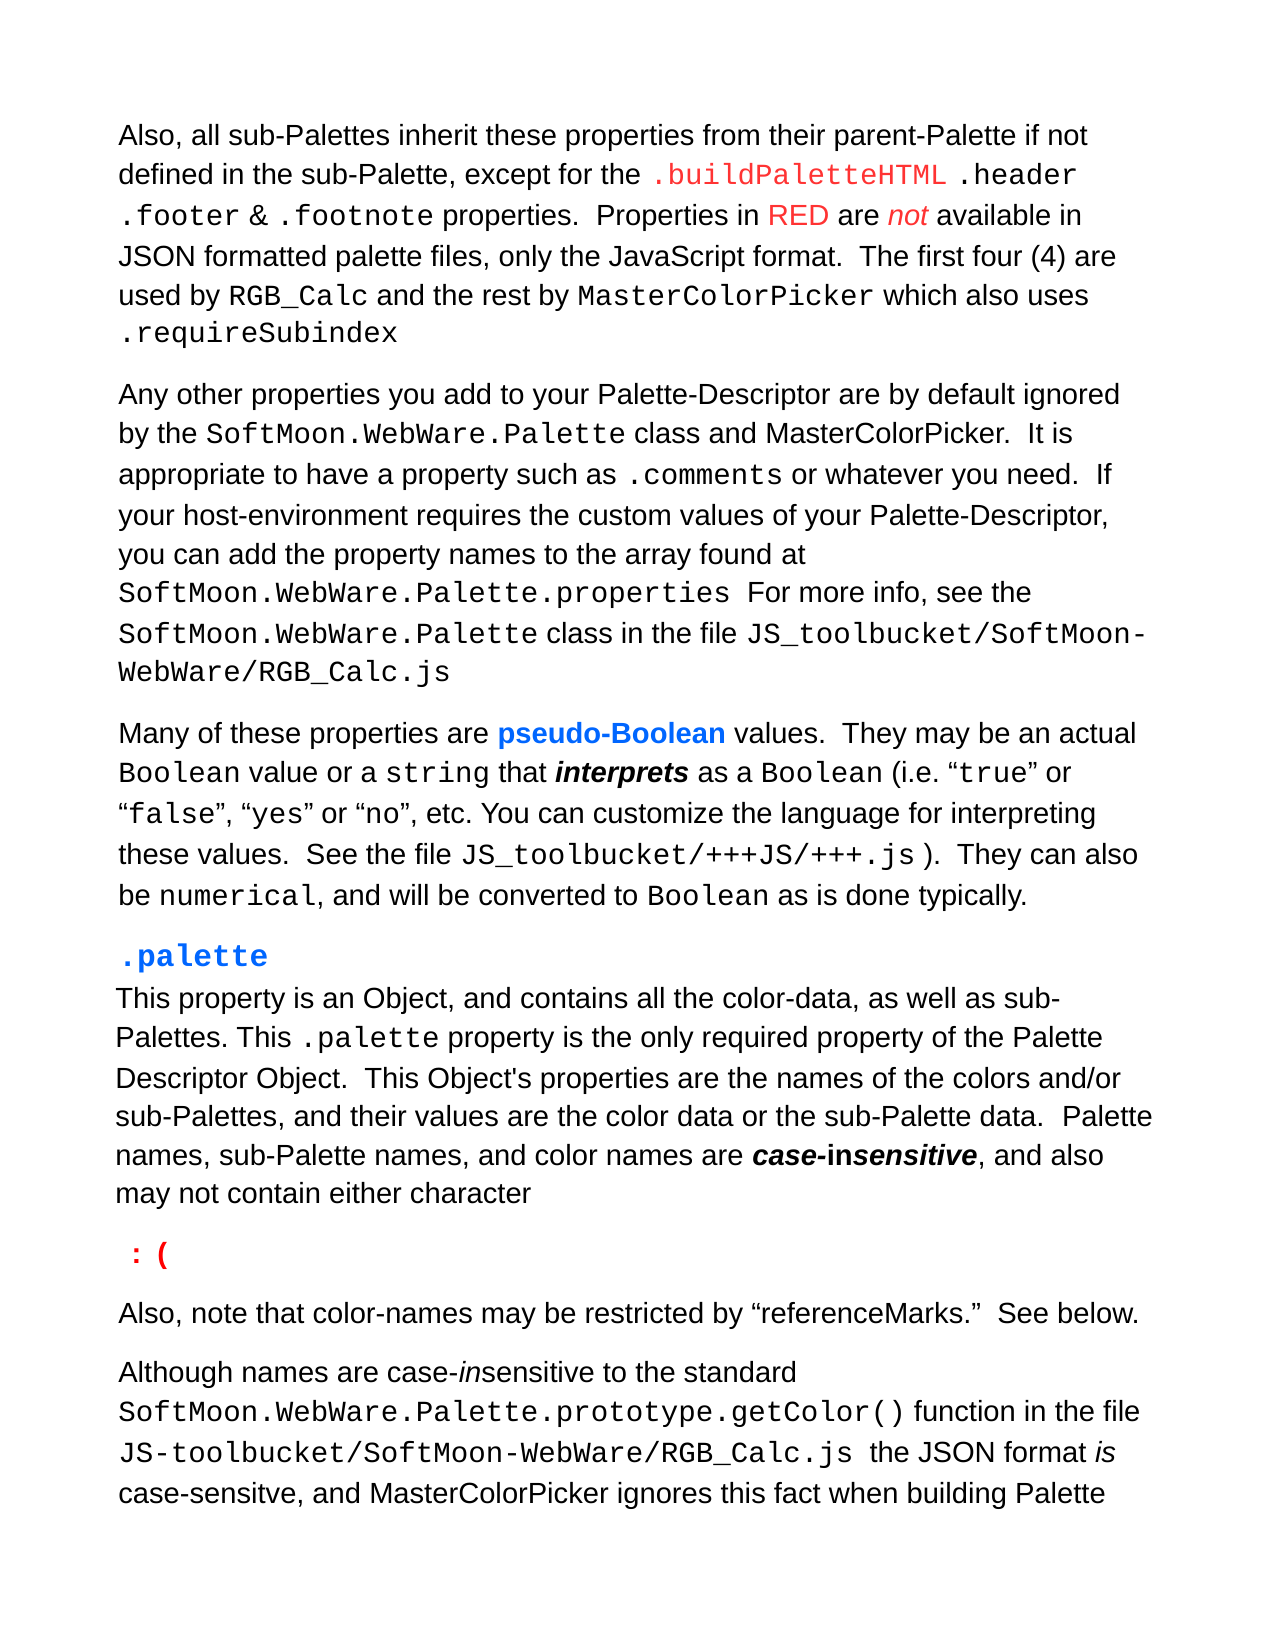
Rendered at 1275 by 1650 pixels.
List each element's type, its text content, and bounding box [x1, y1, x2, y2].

text Also, all sub-Palettes inherit these properties from their parent-Palette if not defined in the sub-Palette, except for the .buildPaletteHTML .header .footer & .footnote properties. Properties in RED are not available in JSON formatted palette files, only the JavaScript format. The first four (4) are used by RGB_Calc and the rest by MasterColorPicker which also uses .requireSubindex [118, 118, 1157, 352]
text .palette [118, 941, 1157, 976]
text Also, note that color-names may be restricted by “referenceMarks.” See below. [118, 1296, 1157, 1329]
text This property is an Object, and contains all the color-data, as well as sub-Palettes. This .palette property is the only required property of the Palette Descriptor Object. This Object's properties are the names of the colors and/or sub-Palettes, and their values are the color data or the sub-Palette data. Palette names, sub-Palette names, and color names are case-insensitive, and also may not contain either character [115, 981, 1157, 1210]
text Many of these properties are pseudo-Boolean values. They may be an actual Boolean value or a string that interprets as a Boolean (i.e. “true” or “false”, “yes” or “no”, etc. You can customize the language for interpreting these values. See the file JS_toolbucket/+++JS/+++.js ). They can also be numerical, and will be converted to Boolean as is done typically. [118, 716, 1157, 914]
text : ( [115, 1236, 1157, 1270]
text Any other properties you add to your Palette-Descriptor are by default ignored by the SoftMoon.WebWare.Palette class and MasterColorPicker. It is appropriate to have a property such as .comments or whatever you need. If your host-environment requires the custom values of your Palette-Descriptor, you can add the property names to the array found at SoftMoon.WebWare.Palette.properties For more info, see the SoftMoon.WebWare.Palette class in the file JS_toolbucket/SoftMoon-WebWare/RGB_Calc.js [118, 377, 1157, 690]
text Although names are case-insensitive to the standard SoftMoon.WebWare.Palette.prototype.getColor() function in the file JS-toolbucket/SoftMoon-WebWare/RGB_Calc.js the JSON format is case-sensitve, and MasterColorPicker ignores this fact when building Palette [118, 1355, 1157, 1510]
